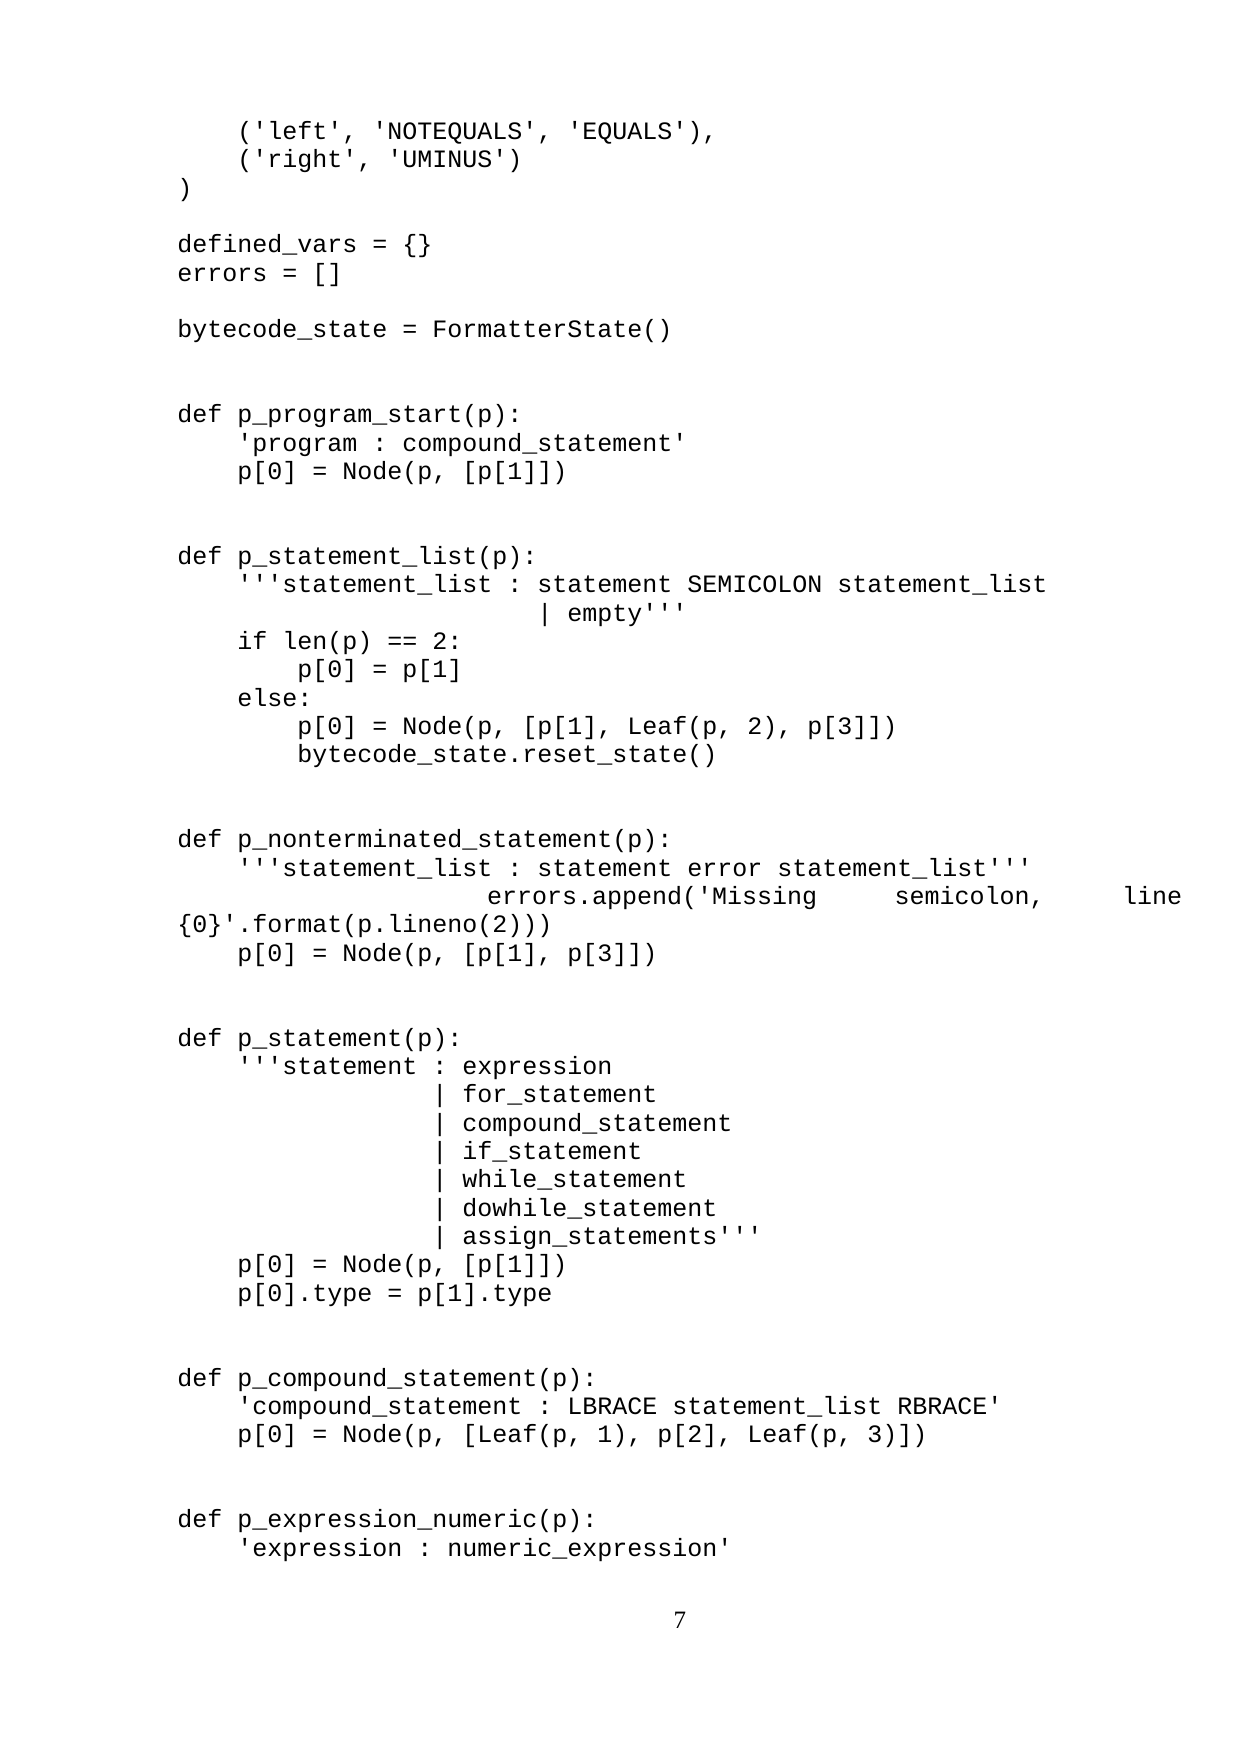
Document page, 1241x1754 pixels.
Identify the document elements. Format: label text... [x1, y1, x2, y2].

text def p_statement(p): [177, 1025, 1182, 1053]
text ) [177, 175, 1182, 203]
text p[0].type = p[1].type [177, 1280, 1182, 1308]
text 'program : compound_statement' [177, 430, 1182, 458]
text | if_statement [177, 1138, 1182, 1167]
text bytecode_state.reset_state() [177, 742, 1182, 770]
text def p_expression_numeric(p): [177, 1507, 1182, 1535]
text | for_statement [177, 1082, 1182, 1110]
text | compound_statement [177, 1110, 1182, 1138]
text 'expression : numeric_expression' [177, 1535, 1182, 1563]
text else: [177, 685, 1182, 713]
text errors.append('Missing semicolon, line {0}'.format(p.lineno(2))) [177, 883, 1182, 940]
text def p_nonterminated_statement(p): [177, 827, 1182, 855]
text | dowhile_statement [177, 1195, 1182, 1223]
text p[0] = Node(p, [p[1]]) [177, 1252, 1182, 1280]
text errors = [] [177, 260, 1182, 288]
text '''statement_list : statement error statement_list''' [177, 855, 1182, 883]
text def p_program_start(p): [177, 402, 1182, 430]
text p[0] = Node(p, [p[1]]) [177, 458, 1182, 487]
text p[0] = Node(p, [Leaf(p, 1), p[2], Leaf(p, 3)]) [177, 1422, 1182, 1450]
text def p_compound_statement(p): [177, 1365, 1182, 1393]
text ('right', 'UMINUS') [177, 147, 1182, 175]
text p[0] = p[1] [177, 657, 1182, 685]
text | while_statement [177, 1167, 1182, 1195]
text p[0] = Node(p, [p[1], p[3]]) [177, 940, 1182, 968]
text ('left', 'NOTEQUALS', 'EQUALS'), [177, 118, 1182, 147]
text '''statement : expression [177, 1053, 1182, 1082]
text | assign_statements''' [177, 1223, 1182, 1252]
text bytecode_state = FormatterState() [177, 317, 1182, 345]
text defined_vars = {} [177, 232, 1182, 260]
text '''statement_list : statement SEMICOLON statement_list [177, 572, 1182, 600]
text | empty''' [177, 600, 1182, 628]
text 'compound_statement : LBRACE statement_list RBRACE' [177, 1393, 1182, 1422]
text def p_statement_list(p): [177, 543, 1182, 572]
text if len(p) == 2: [177, 628, 1182, 657]
text p[0] = Node(p, [p[1], Leaf(p, 2), p[3]]) [177, 713, 1182, 742]
